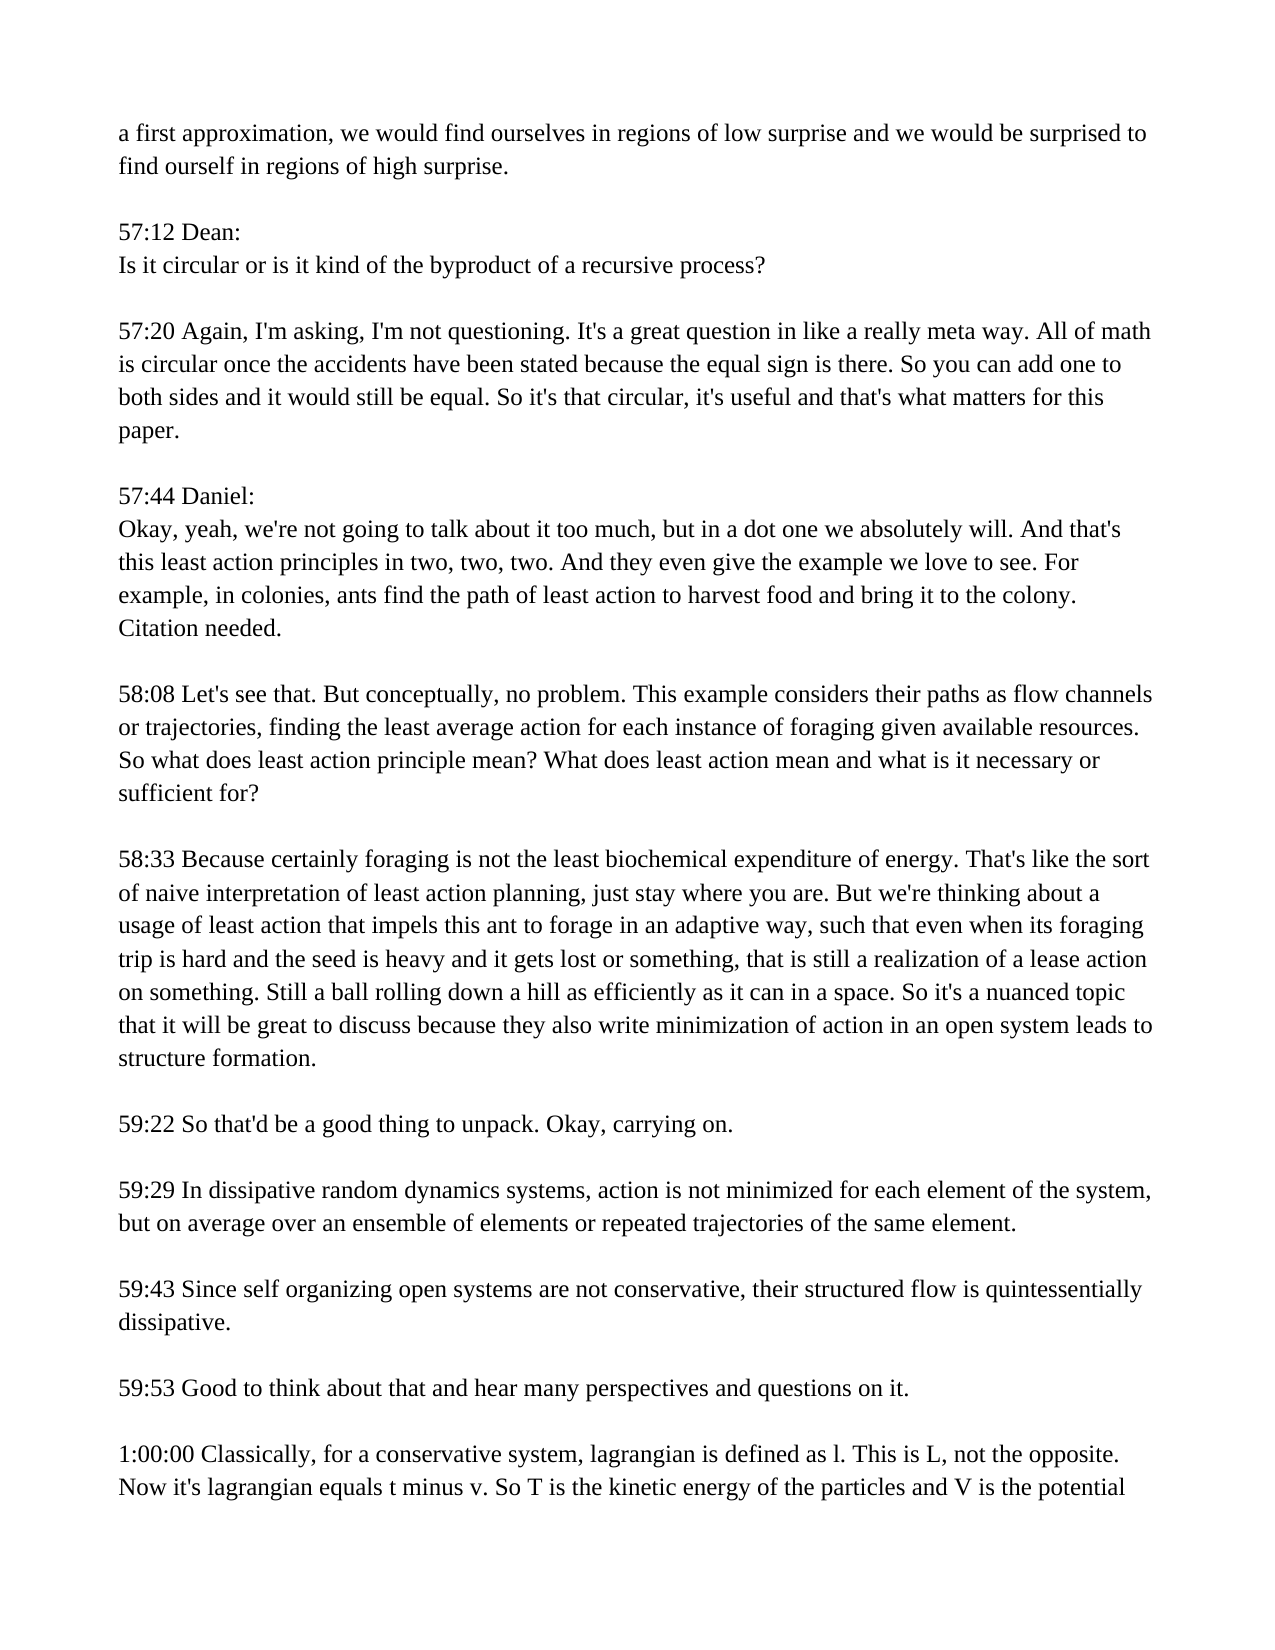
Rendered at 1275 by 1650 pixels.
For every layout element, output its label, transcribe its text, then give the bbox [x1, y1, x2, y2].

text a first approximation, we would find ourselves in regions of low surprise and we would be surprised to find ourself in regions of high surprise. 57:12 Dean: Is it circular or is it kind of the byproduct of a recursive process? 57:20 Again, I'm asking, I'm not questioning. It's a great question in like a really meta way. All of math is circular once the accidents have been stated because the equal sign is there. So you can add one to both sides and it would still be equal. So it's that circular, it's useful and that's what matters for this paper. 57:44 Daniel: Okay, yeah, we're not going to talk about it too much, but in a dot one we absolutely will. And that's this least action principles in two, two, two. And they even give the example we love to see. For example, in colonies, ants find the path of least action to harvest food and bring it to the colony. Citation needed. 58:08 Let's see that. But conceptually, no problem. This example considers their paths as flow channels or trajectories, finding the least average action for each instance of foraging given available resources. So what does least action principle mean? What does least action mean and what is it necessary or sufficient for? 58:33 Because certainly foraging is not the least biochemical expenditure of energy. That's like the sort of naive interpretation of least action planning, just stay where you are. But we're thinking about a usage of least action that impels this ant to forage in an adaptive way, such that even when its foraging trip is hard and the seed is heavy and it gets lost or something, that is still a realization of a lease action on something. Still a ball rolling down a hill as efficiently as it can in a space. So it's a nuanced topic that it will be great to discuss because they also write minimization of action in an open system leads to structure formation. 59:22 So that'd be a good thing to unpack. Okay, carrying on. 59:29 In dissipative random dynamics systems, action is not minimized for each element of the system, but on average over an ensemble of elements or repeated trajectories of the same element. 59:43 Since self organizing open systems are not conservative, their structured flow is quintessentially dissipative. 59:53 Good to think about that and hear many perspectives and questions on it. 1:00:00 Classically, for a conservative system, lagrangian is defined as l. This is L, not the opposite. Now it's lagrangian equals t minus v. So T is the kinetic energy of the particles and V is the potential [118, 118, 1157, 1501]
